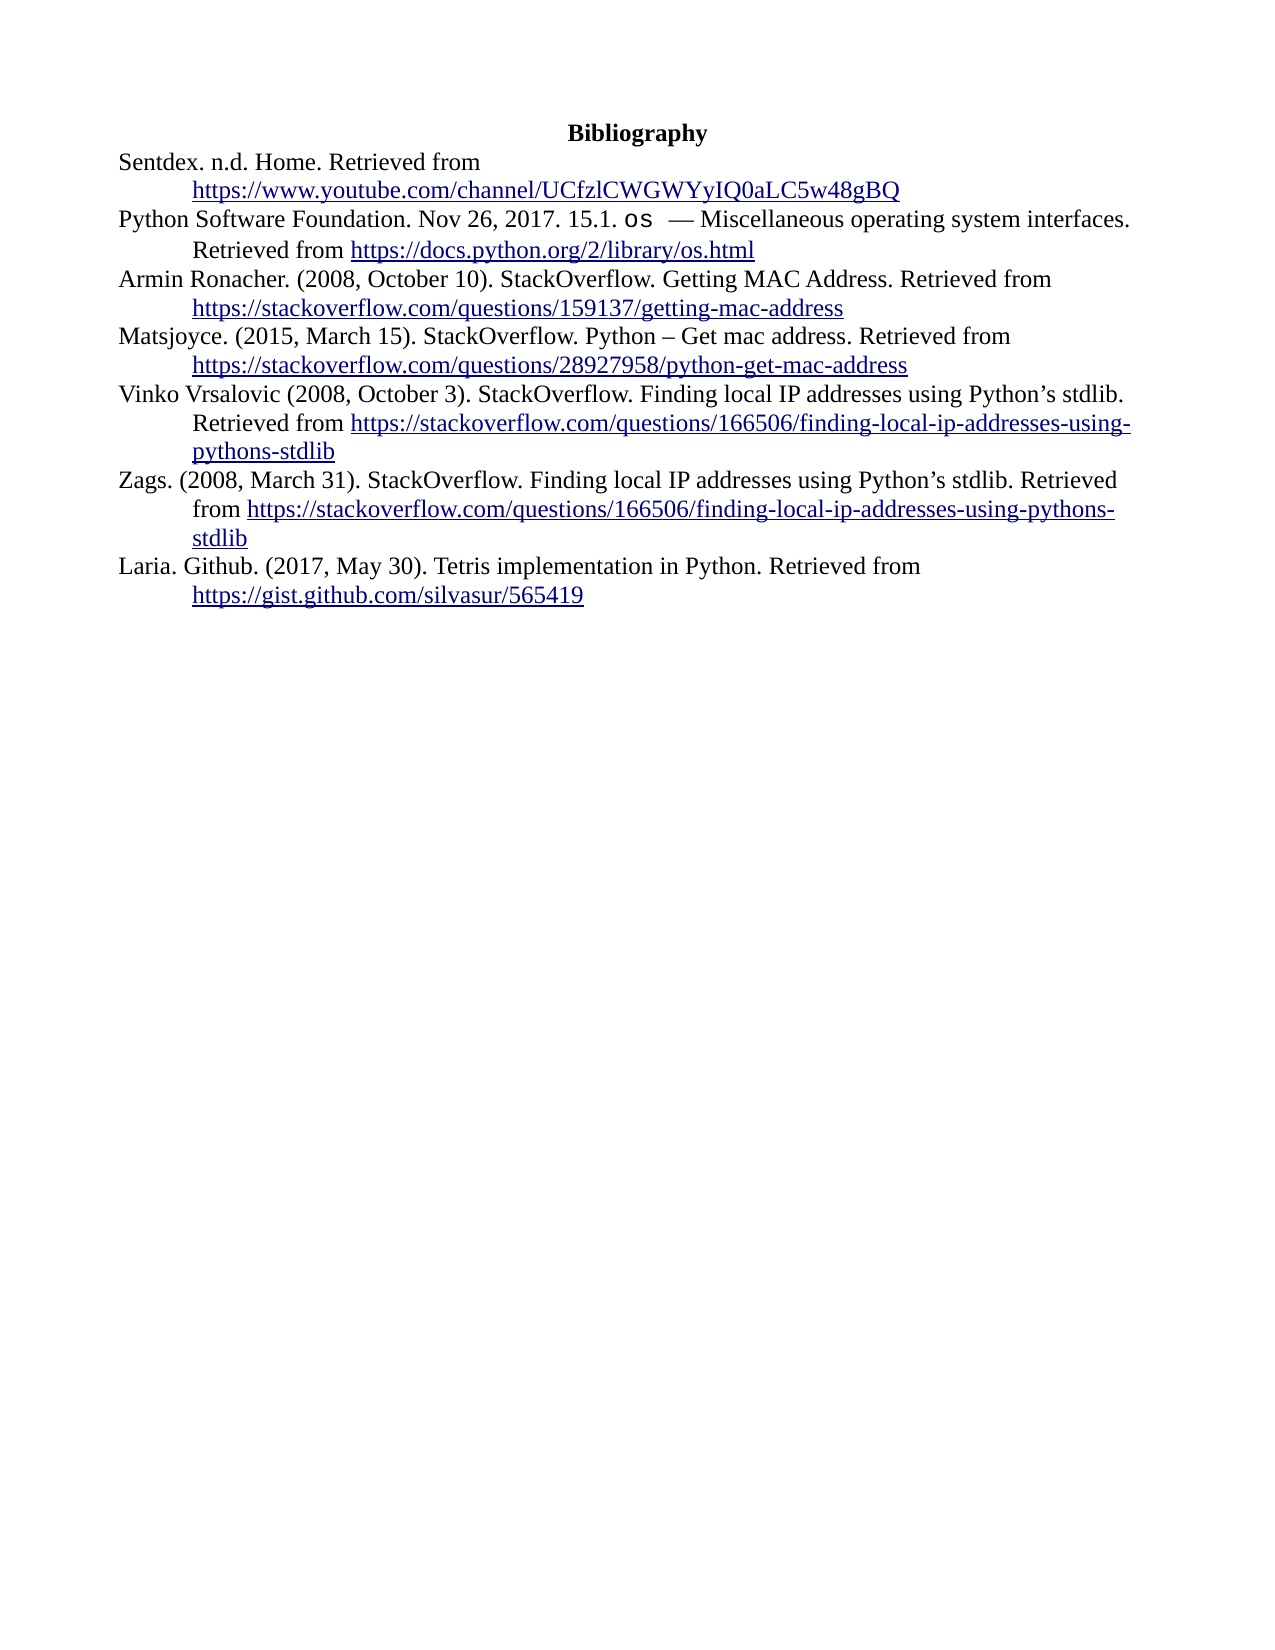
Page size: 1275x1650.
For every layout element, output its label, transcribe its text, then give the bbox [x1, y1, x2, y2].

text stdlib [118, 523, 1157, 551]
text Matsjoyce. (2015, March 15). StackOverflow. Python – Get mac address. Retrieved from [118, 321, 1157, 350]
text Laria. Github. (2017, May 30). Tetris implementation in Python. Retrieved from [118, 551, 1157, 580]
text Zags. (2008, March 31). StackOverflow. Finding local IP addresses using Python’s stdlib. Retrieved [118, 465, 1157, 494]
text https://www.youtube.com/channel/UCfzlCWGWYyIQ0aLC5w48gBQ [118, 176, 1157, 204]
text Vinko Vrsalovic (2008, October 3). StackOverflow. Finding local IP addresses using Python’s stdlib. [118, 379, 1157, 408]
text Sentdex. n.d. Home. Retrieved from [118, 147, 1157, 176]
text Python Software Foundation. Nov 26, 2017. 15.1. os — Miscellaneous operating system interfaces. Retrieved from https://docs.python.org/2/library/os.html [118, 204, 1157, 264]
text Retrieved from https://stackoverflow.com/questions/166506/finding-local-ip-addresses-using- [118, 408, 1157, 436]
text https://stackoverflow.com/questions/159137/getting-mac-address [118, 293, 1157, 321]
text pythons-stdlib [118, 436, 1157, 465]
text https://gist.github.com/silvasur/565419 [118, 580, 1157, 609]
text Armin Ronacher. (2008, October 10). StackOverflow. Getting MAC Address. Retrieved from [118, 264, 1157, 293]
text Bibliography [118, 118, 1157, 147]
text from https://stackoverflow.com/questions/166506/finding-local-ip-addresses-using-pythons- [118, 494, 1157, 523]
text https://stackoverflow.com/questions/28927958/python-get-mac-address [118, 350, 1157, 379]
